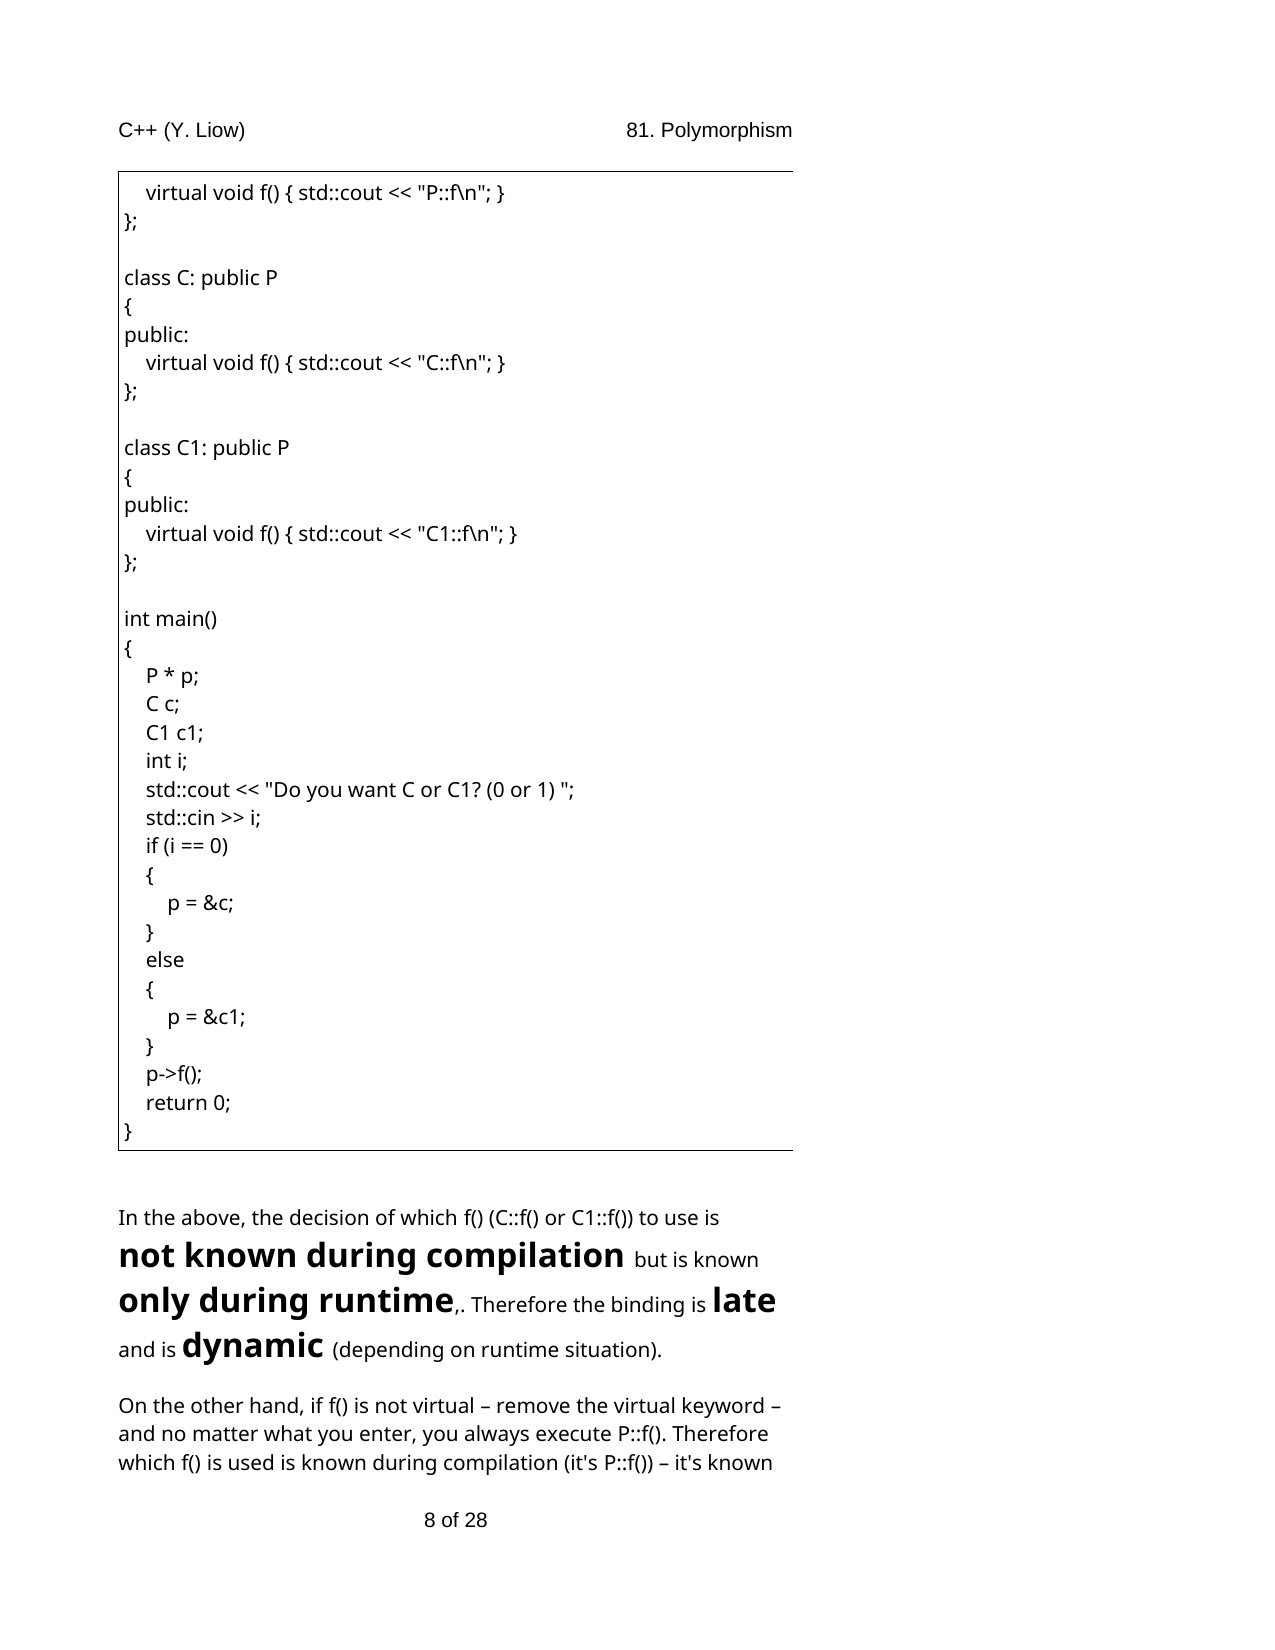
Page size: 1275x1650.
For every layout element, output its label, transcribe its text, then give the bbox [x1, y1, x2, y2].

text which f() is used is known during compilation (it's P::f()) – it's known [118, 1448, 793, 1476]
text not known during compilation but is known only during runtime,. Therefore the binding is late and is dynamic (depending on runtime situation). [118, 1231, 793, 1368]
text In the above, the decision of which f() (C::f() or C1::f()) to use is [118, 1203, 793, 1231]
table_header virtual void f() { std::cout << "P::f\n"; } }; class C: public P { public: virtual void f() { std::cout << "C::f\n"; } }; class C1: public P { public: virtual void f() { std::cout << "C1::f\n"; } }; int main() { P * p; C c; C1 c1; int i; std::cout << "Do you want C or C1? (0 or 1) "; std::cin >> i; if (i == 0) { p = &c; } else { p = &c1; } p->f(); return 0; } [119, 172, 793, 1150]
text On the other hand, if f() is not virtual – remove the virtual keyword – and no matter what you enter, you always execute P::f(). Therefore [118, 1391, 793, 1448]
